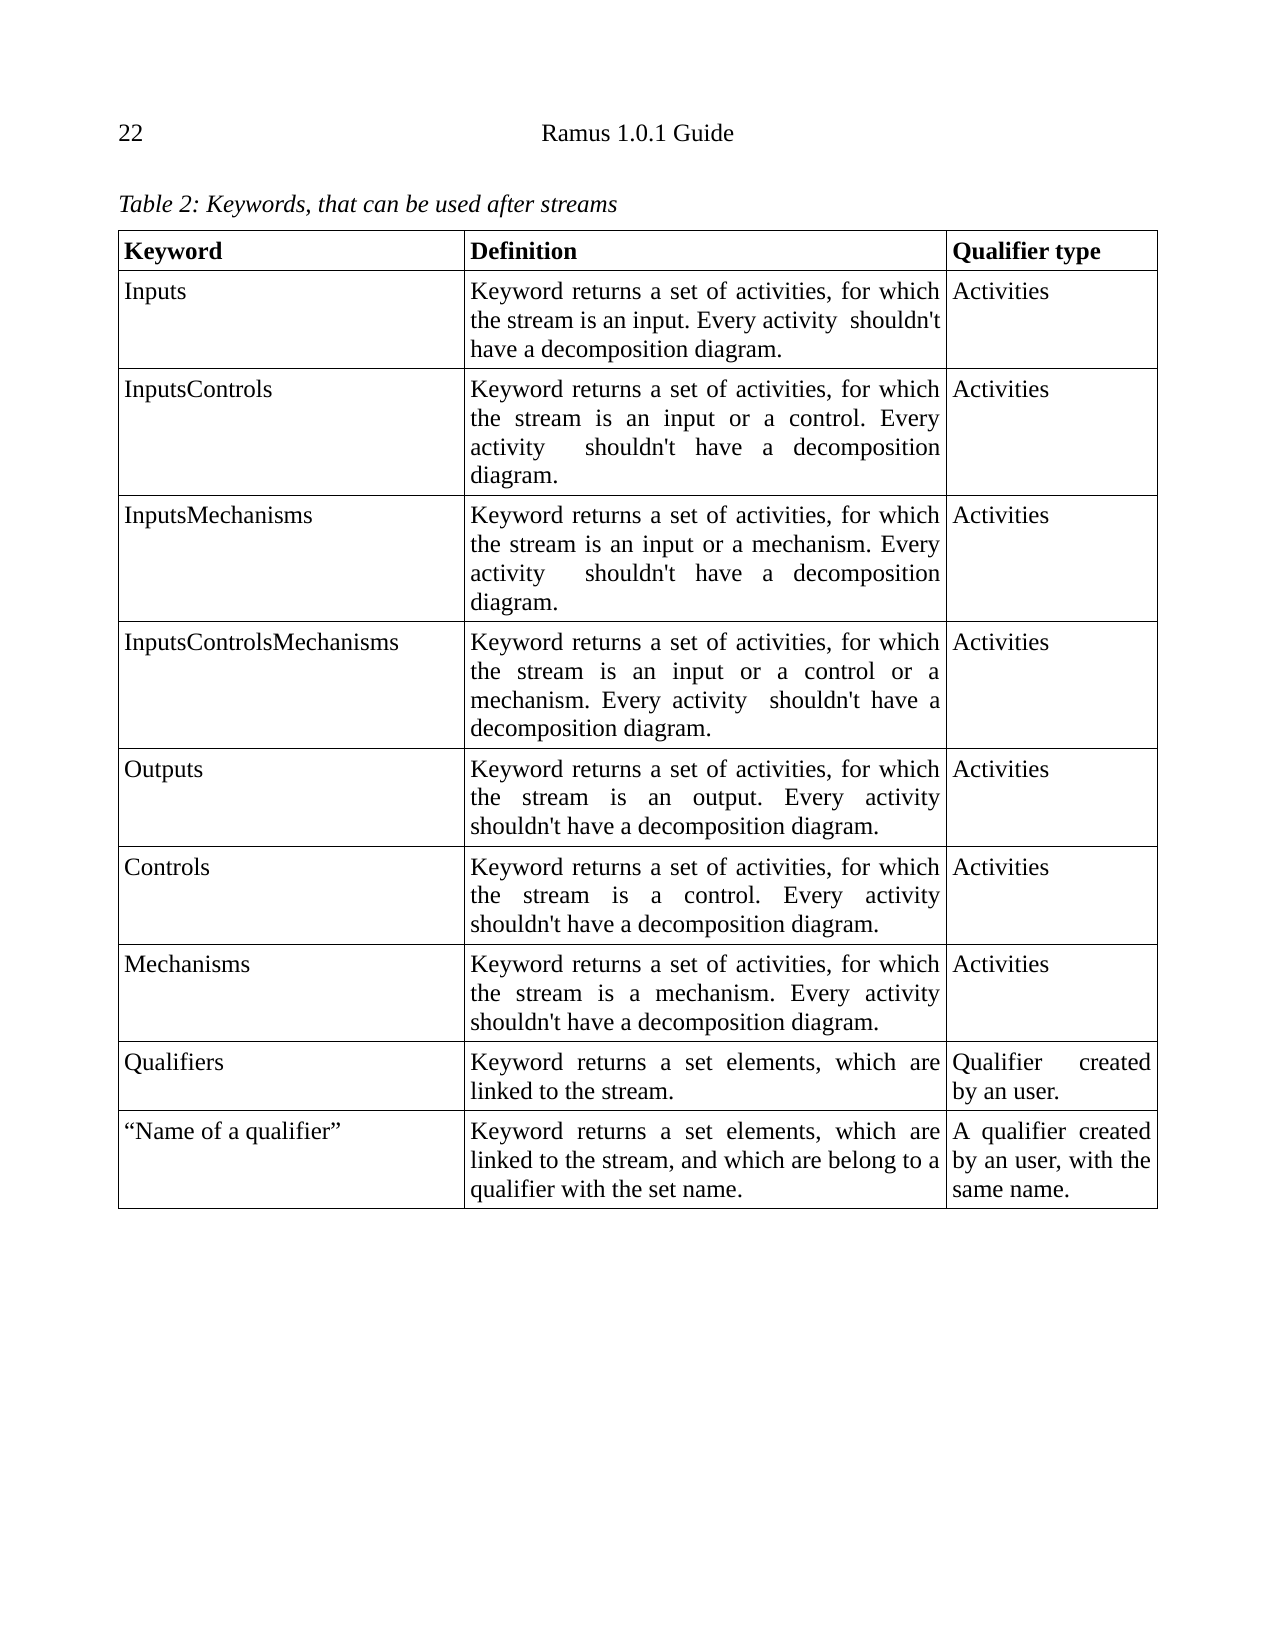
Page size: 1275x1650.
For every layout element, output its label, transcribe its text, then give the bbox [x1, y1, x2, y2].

table_header Keyword [119, 231, 464, 270]
table_cell Keyword returns a set elements, which are linked to the stream, and which are belong to a qualifier with the set name. [465, 1111, 946, 1208]
table_cell Activities [947, 622, 1157, 748]
table_cell Controls [119, 847, 464, 943]
table_cell Keyword returns a set of activities, for which the stream is an input. Every activity shouldn't have a decomposition diagram. [465, 271, 946, 368]
table_header Qualifier type [947, 231, 1157, 270]
table_cell InputsControls [119, 369, 464, 495]
text Table 2: Keywords, that can be used after streams [118, 189, 1157, 218]
table_cell Activities [947, 496, 1157, 621]
table_cell Keyword returns a set of activities, for which the stream is a control. Every activity shouldn't have a decomposition diagram. [465, 847, 946, 943]
table_header Definition [465, 231, 946, 270]
table_cell Keyword returns a set of activities, for which the stream is an input or a control. Every activity shouldn't have a decomposition diagram. [465, 369, 946, 495]
table_cell Mechanisms [119, 945, 464, 1041]
table_cell Qualifier created by an user. [947, 1042, 1157, 1110]
table_cell Keyword returns a set elements, which are linked to the stream. [465, 1042, 946, 1110]
table_cell Activities [947, 847, 1157, 943]
table_cell Activities [947, 271, 1157, 368]
table_cell Activities [947, 369, 1157, 495]
table_cell InputsControlsMechanisms [119, 622, 464, 748]
table_cell Outputs [119, 749, 464, 846]
table_cell Keyword returns a set of activities, for which the stream is an input or a mechanism. Every activity shouldn't have a decomposition diagram. [465, 496, 946, 621]
table_cell Activities [947, 749, 1157, 846]
table_cell Activities [947, 945, 1157, 1041]
table_cell Keyword returns a set of activities, for which the stream is an input or a control or a mechanism. Every activity shouldn't have a decomposition diagram. [465, 622, 946, 748]
table_cell “Name of a qualifier” [119, 1111, 464, 1208]
table_cell InputsMechanisms [119, 496, 464, 621]
table_cell Keyword returns a set of activities, for which the stream is a mechanism. Every activity shouldn't have a decomposition diagram. [465, 945, 946, 1041]
table_cell A qualifier created by an user, with the same name. [947, 1111, 1157, 1208]
table_cell Keyword returns a set of activities, for which the stream is an output. Every activity shouldn't have a decomposition diagram. [465, 749, 946, 846]
table_cell Inputs [119, 271, 464, 368]
table_cell Qualifiers [119, 1042, 464, 1110]
